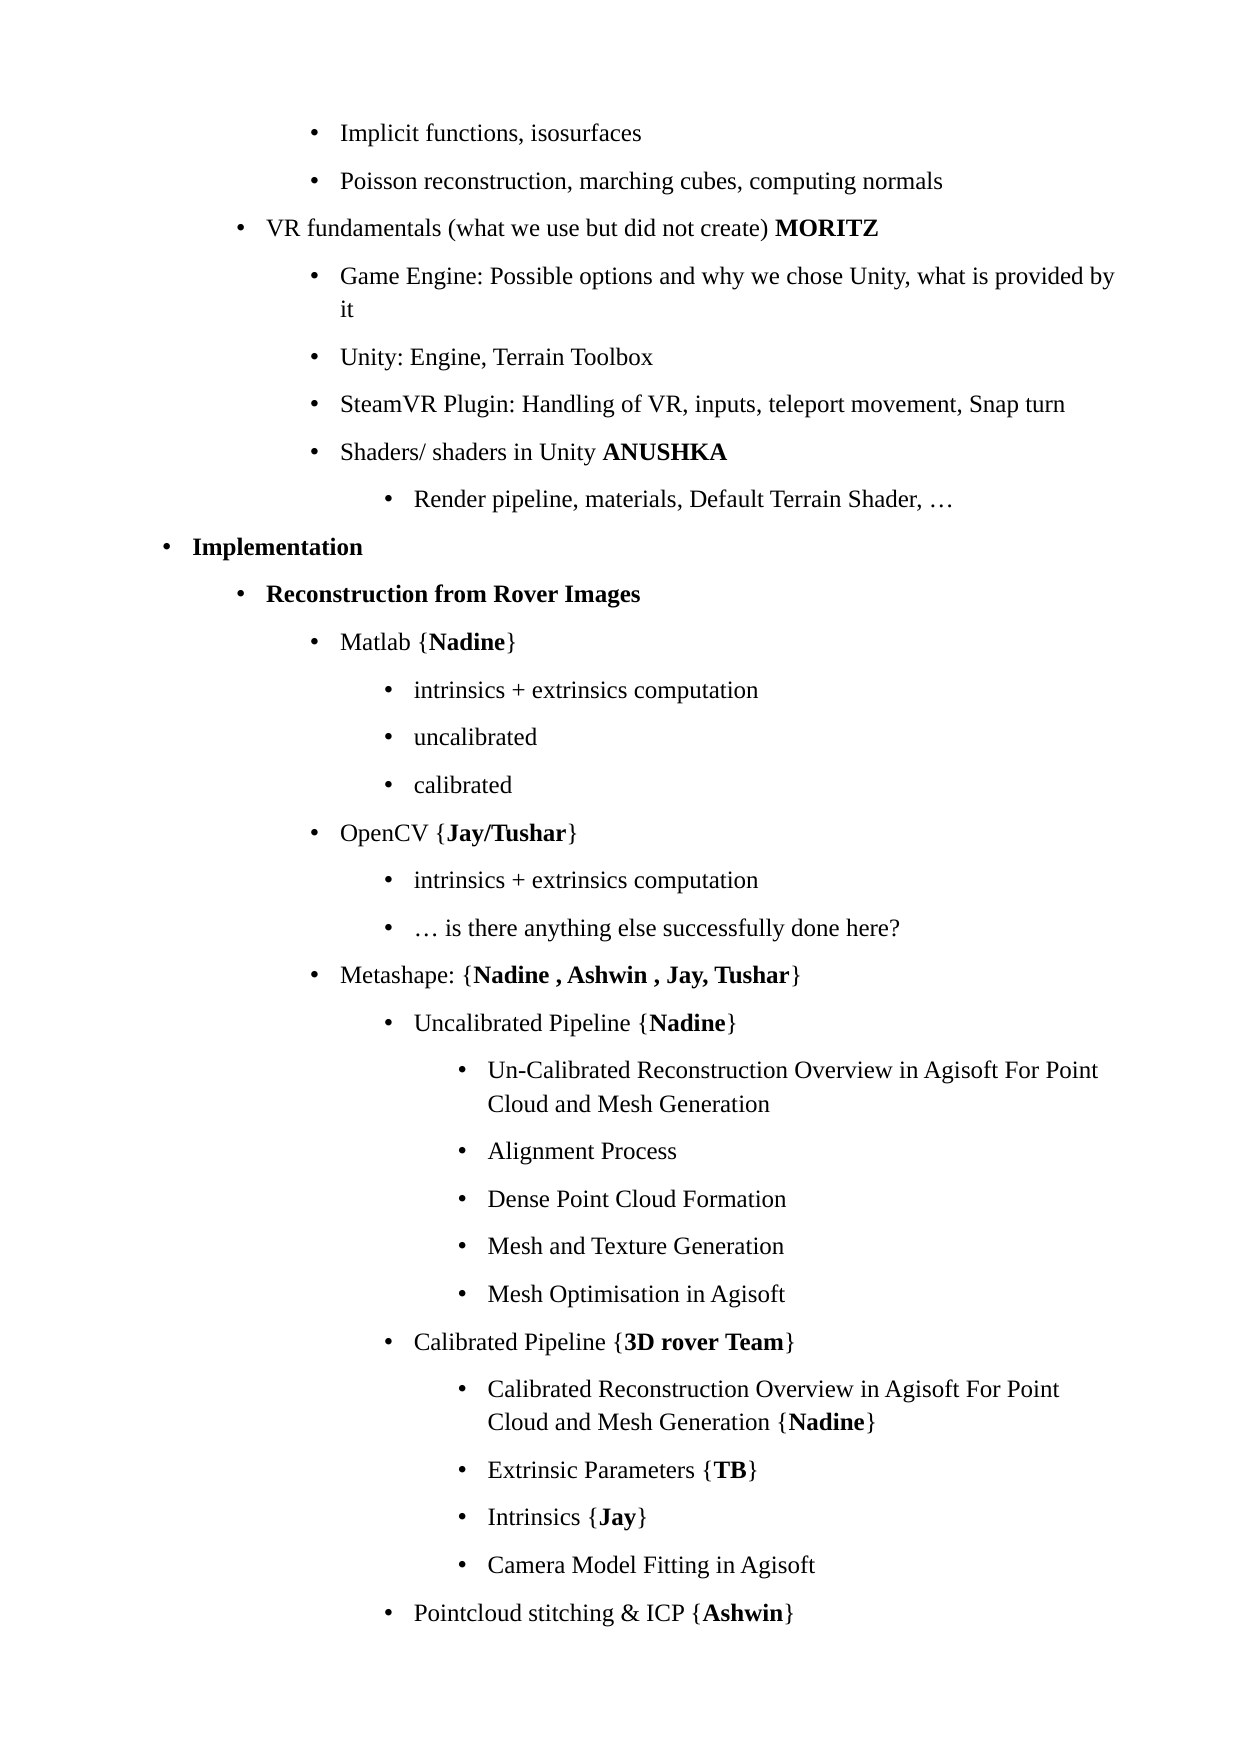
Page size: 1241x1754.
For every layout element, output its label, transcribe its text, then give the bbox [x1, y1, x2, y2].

list Reconstruction from Rover Images [236, 579, 1122, 608]
list Calibrated Reconstruction Overview in Agisoft For Point Cloud and Mesh Generation {Nadine} [458, 1374, 1122, 1436]
list Uncalibrated Pipeline {Nadine} [384, 1008, 1122, 1037]
list Extrinsic Parameters {TB} [458, 1455, 1122, 1484]
list Matlab {Nadine} [310, 627, 1122, 656]
list VR fundamentals (what we use but did not create) MORITZ [236, 213, 1122, 242]
list Metashape: {Nadine , Ashwin , Jay, Tushar} [310, 960, 1122, 989]
list intrinsics + extrinsics computation [384, 675, 1122, 703]
list Calibrated Pipeline {3D rover Team} [384, 1327, 1122, 1355]
list Mesh and Texture Generation [458, 1231, 1122, 1260]
list Shaders/ shaders in Unity ANUSHKA [310, 437, 1122, 466]
list Render pipeline, materials, Default Terrain Shader, … [384, 484, 1122, 513]
list Implementation [162, 532, 1122, 561]
list Poisson reconstruction, marching cubes, computing normals [310, 166, 1122, 194]
list SteamVR Plugin: Handling of VR, inputs, teleport movement, Snap turn [310, 389, 1122, 418]
list calibrated [384, 770, 1122, 799]
list uncalibrated [384, 722, 1122, 751]
list Intrinsics {Jay} [458, 1502, 1122, 1531]
list Implicit functions, isosurfaces [310, 118, 1122, 147]
list Alignment Process [458, 1136, 1122, 1165]
list … is there anything else successfully done here? [384, 913, 1122, 942]
list Camera Model Fitting in Agisoft [458, 1550, 1122, 1579]
list Pointcloud stitching & ICP {Ashwin} [384, 1598, 1122, 1626]
list Game Engine: Possible options and why we chose Unity, what is provided by it [310, 261, 1122, 323]
list Unity: Engine, Terrain Toolbox [310, 342, 1122, 370]
list intrinsics + extrinsics computation [384, 865, 1122, 894]
list Un-Calibrated Reconstruction Overview in Agisoft For Point Cloud and Mesh Generation [458, 1056, 1122, 1117]
list Mesh Optimisation in Agisoft [458, 1279, 1122, 1308]
list Dense Point Cloud Formation [458, 1184, 1122, 1213]
list OpenCV {Jay/Tushar} [310, 818, 1122, 846]
